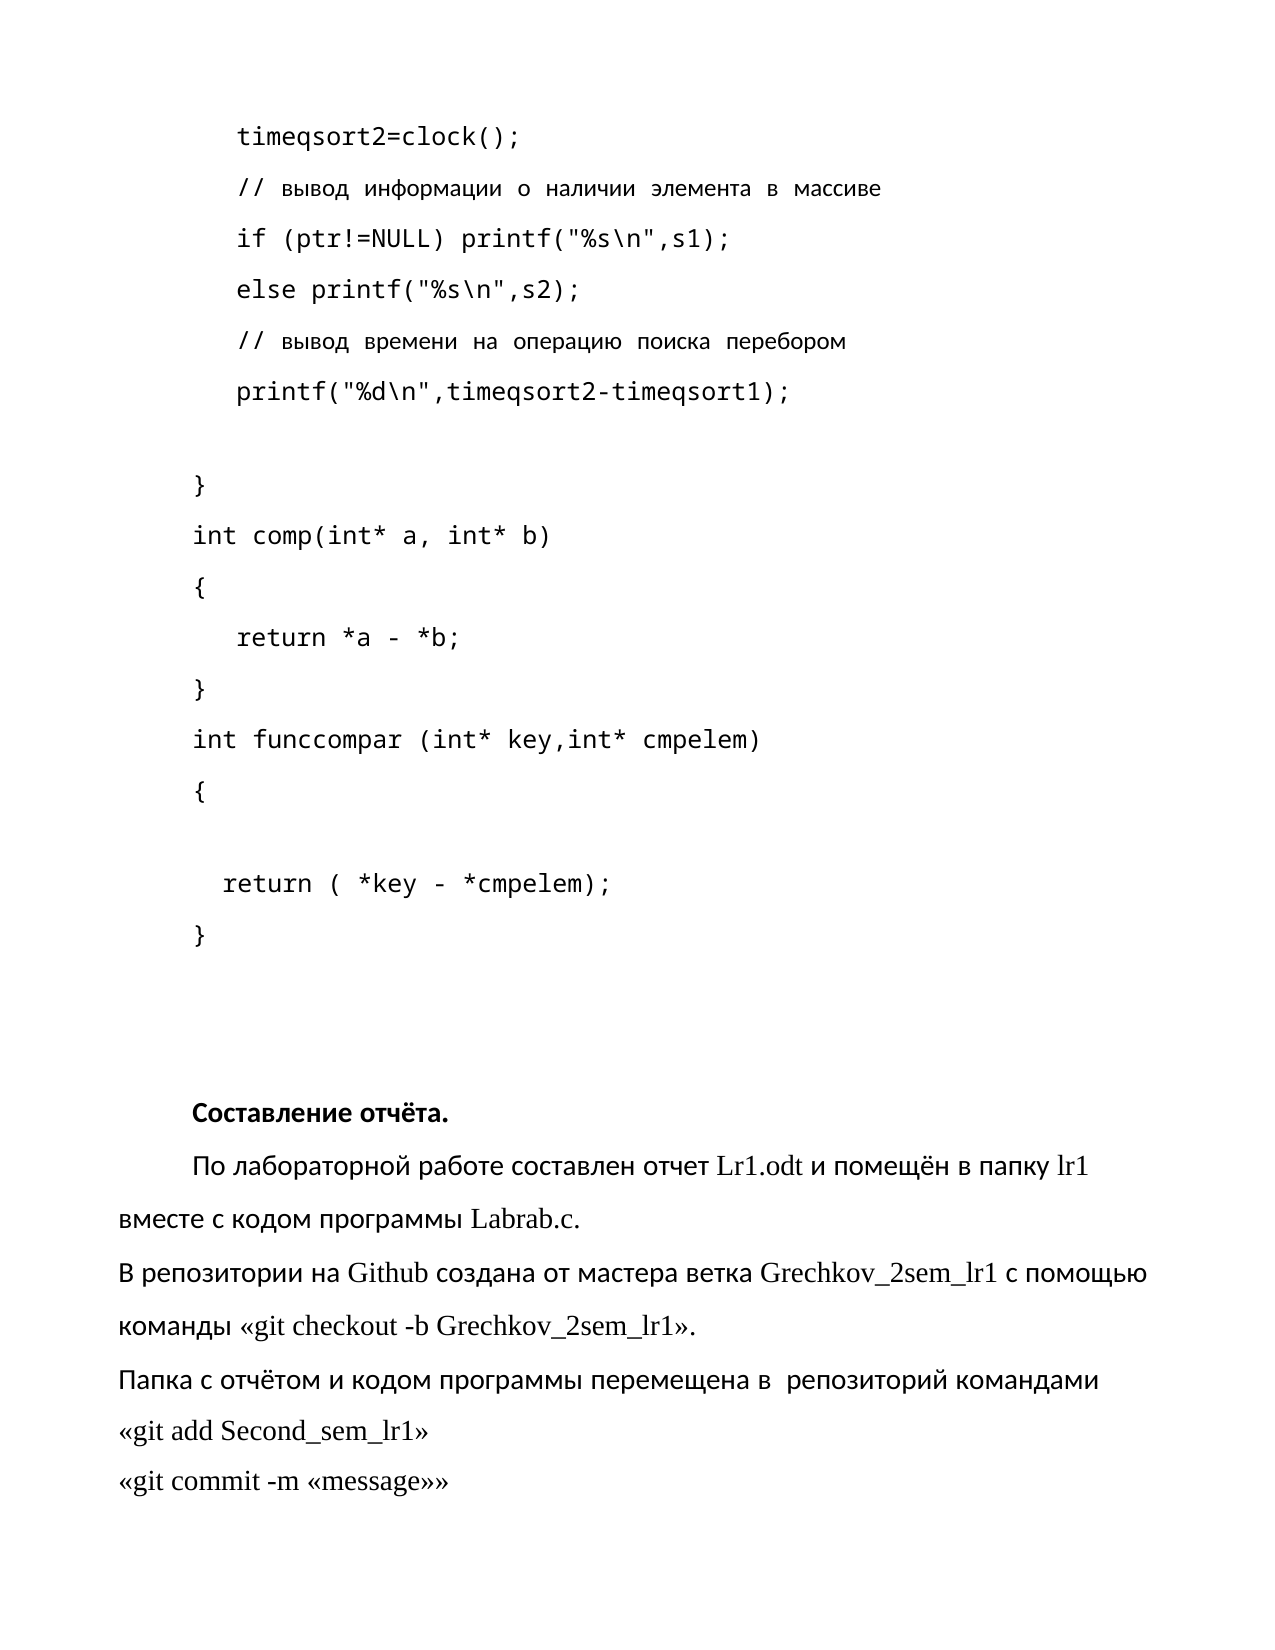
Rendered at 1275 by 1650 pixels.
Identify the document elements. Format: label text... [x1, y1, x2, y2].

text По лабораторной работе составлен отчет Lr1.odt и помещён в папку lr1 вместе с кодом программы Labrab.c. В репозитории на Github создана от мастера ветка Grechkov_2sem_lr1 с помощью команды «git checkout -b Grechkov_2sem_lr1». Папка с отчётом и кодом программы перемещена в репозиторий командами «git add Second_sem_lr1» «git commit -m «message»» [118, 1147, 1157, 1497]
text timeqsort2=clock(); [118, 118, 1157, 152]
text // вывод времени на операцию поиска перебором [118, 322, 1157, 356]
text // вывод информации о наличии элемента в массиве [118, 169, 1157, 203]
text { [118, 773, 1157, 807]
text return *a - *b; [118, 619, 1157, 653]
text Составление отчёта. [118, 1094, 1157, 1129]
text int comp(int* a, int* b) [118, 517, 1157, 551]
text printf("%d\n",timeqsort2-timeqsort1); [118, 373, 1157, 407]
text else printf("%s\n",s2); [118, 271, 1157, 305]
text if (ptr!=NULL) printf("%s\n",s1); [118, 220, 1157, 254]
text int funccompar (int* key,int* cmpelem) [118, 722, 1157, 756]
text { [118, 568, 1157, 602]
text return ( *key - *cmpelem); [118, 866, 1157, 900]
text } [118, 671, 1157, 704]
text } [118, 466, 1157, 500]
text } [118, 917, 1157, 951]
